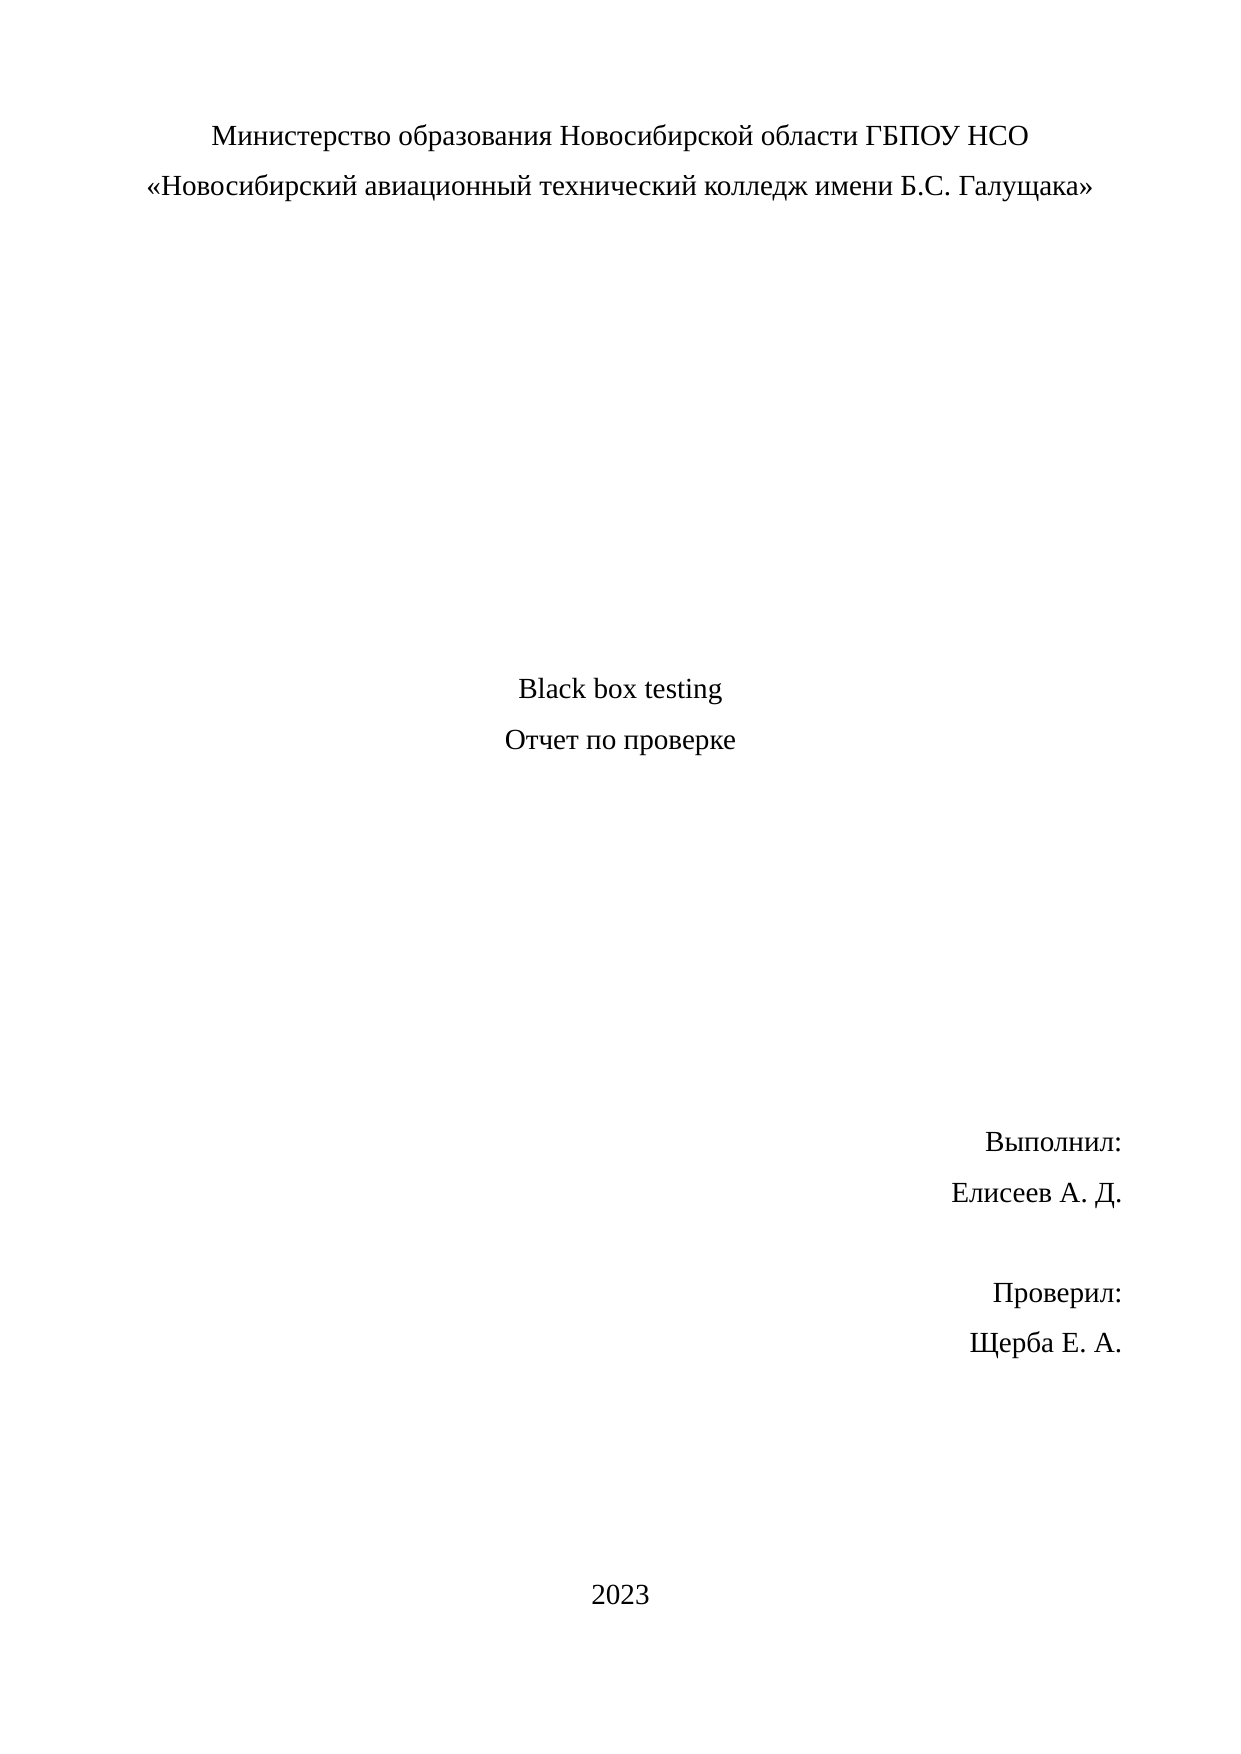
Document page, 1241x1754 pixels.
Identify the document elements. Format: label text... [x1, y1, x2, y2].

text Выполнил: [118, 1124, 1122, 1158]
text Министерство образования Новосибирской области ГБПОУ НСО «Новосибирский авиационный технический колледж имени Б.С. Галущака» [118, 118, 1122, 202]
text Black box testing [118, 672, 1122, 705]
text Щерба Е. А. [118, 1326, 1122, 1359]
text Елисеев А. Д. [118, 1175, 1122, 1208]
text 2023 [118, 1577, 1122, 1611]
text Проверил: [118, 1275, 1122, 1309]
text Отчет по проверке [118, 722, 1122, 755]
